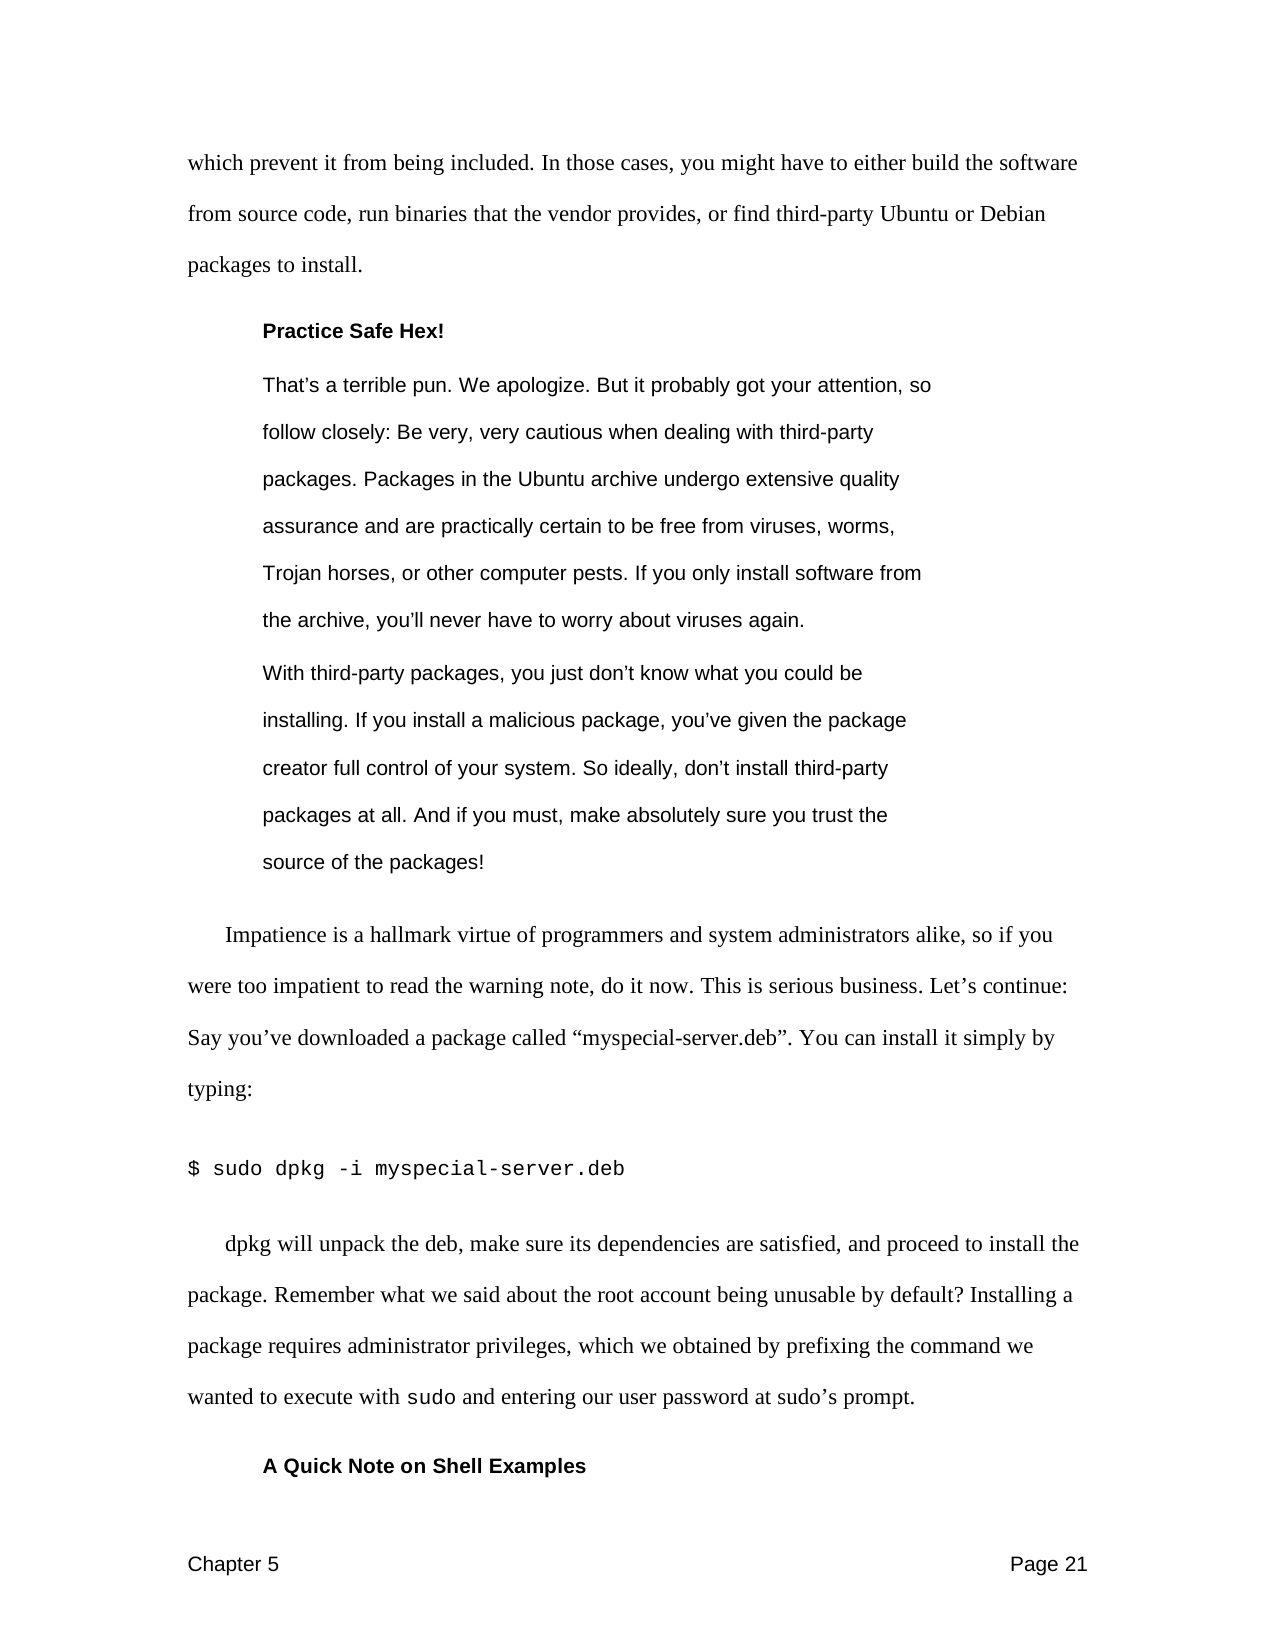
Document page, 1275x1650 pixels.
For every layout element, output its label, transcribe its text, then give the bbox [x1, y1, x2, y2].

text Impatience is a hallmark virtue of programmers and system administrators alike, so if you were too impatient to read the warning note, do it now. This is serious business. Let’s continue: Say you’ve downloaded a package called “myspecial-server.deb”. You can install it simply by typing: [187, 922, 1087, 1101]
text A Quick Note on Shell Examples [262, 1454, 937, 1478]
text Practice Safe Hex! [262, 320, 937, 343]
text $ sudo dpkg -i myspecial-server.deb [187, 1158, 1087, 1182]
text dpkg will unpack the deb, make sure its dependencies are satisfied, and proceed to install the package. Remember what we said about the root account being unusable by default? Installing a package requires administrator privileges, which we obtained by prefixing the command we wanted to execute with sudo and entering our user password at sudo’s prompt. [187, 1231, 1087, 1411]
text That’s a terrible pun. We apologize. But it probably got your attention, so follow closely: Be very, very cautious when dealing with third-party packages. Packages in the Ubuntu archive undergo extensive quality assurance and are practically certain to be free from viruses, worms, Trojan horses, or other computer pests. If you only install software from the archive, you’ll never have to worry about viruses again. [262, 373, 937, 632]
text which prevent it from being included. In those cases, you might have to either build the software from source code, run binaries that the vendor provides, or find third-party Ubuntu or Debian packages to install. [187, 150, 1087, 278]
text With third-party packages, you just don’t know what you could be installing. If you install a malicious package, you’ve given the package creator full control of your system. So ideally, don’t install third-party packages at all. And if you must, make absolutely sure you trust the source of the packages! [262, 662, 937, 874]
